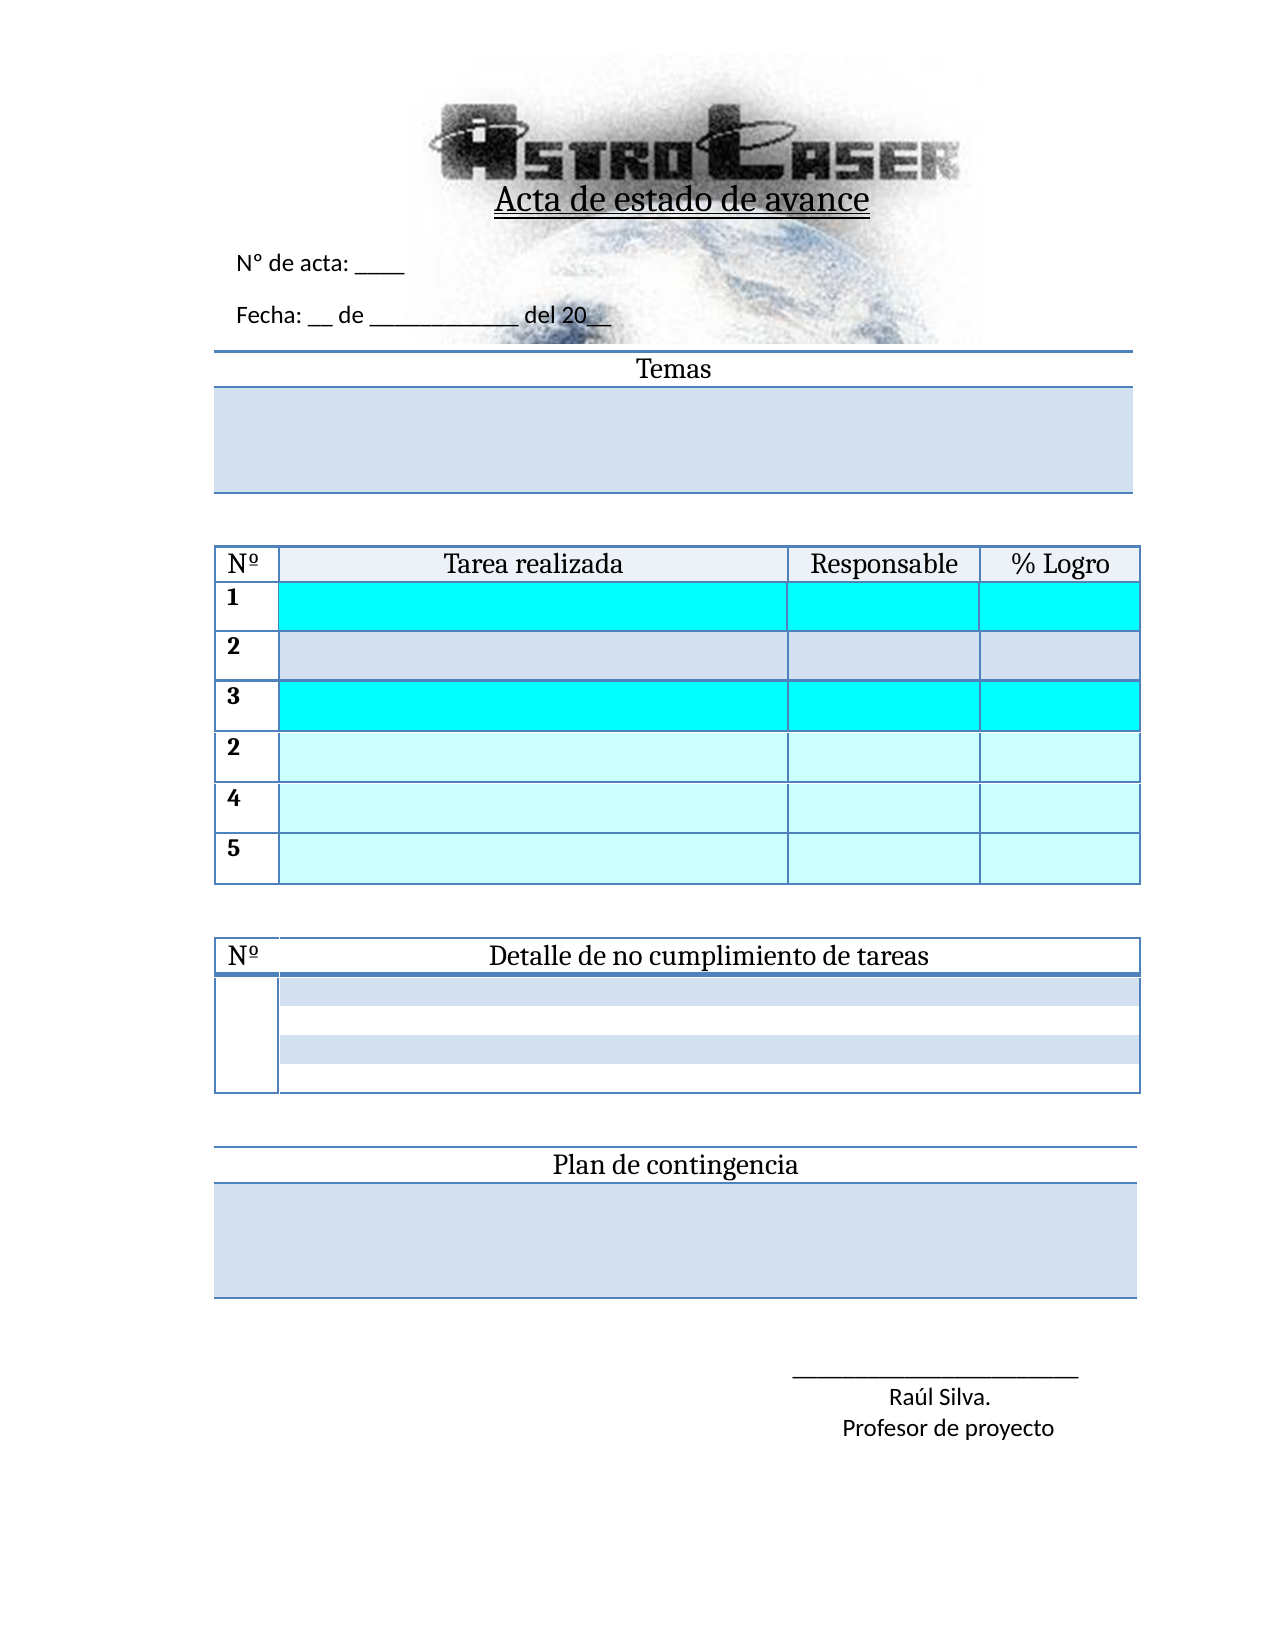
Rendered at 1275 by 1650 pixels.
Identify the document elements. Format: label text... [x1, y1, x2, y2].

text _______________________ [236, 1351, 1127, 1381]
text Fecha: __ de ____________ del 20__ [236, 299, 406, 329]
table_cell [280, 1006, 1139, 1035]
table_cell 2 [216, 733, 278, 781]
table_cell [981, 682, 1139, 730]
table_cell [280, 834, 787, 883]
table_cell [216, 1006, 277, 1035]
text Raúl Silva. [679, 1381, 1127, 1412]
table_cell [981, 784, 1139, 832]
table_header Temas [214, 353, 1133, 386]
text Acta de estado de avance [982, 177, 1127, 220]
table_cell [280, 784, 787, 832]
table_cell [216, 1035, 277, 1064]
table_cell [789, 632, 979, 679]
table_cell [280, 1064, 1139, 1092]
table_cell [279, 583, 786, 630]
table_cell [214, 388, 1133, 492]
table_cell [788, 583, 978, 630]
text Fecha: __ de ____________ del 20__ [982, 299, 1127, 329]
table_cell [280, 1035, 1139, 1064]
table_cell [981, 632, 1139, 679]
table_cell [280, 632, 787, 679]
table_cell [280, 682, 787, 730]
table_cell [981, 834, 1139, 883]
table_cell [980, 583, 1139, 630]
table_cell 4 [216, 784, 278, 832]
table_cell [216, 978, 277, 1006]
text Profesor de proyecto [679, 1412, 1127, 1442]
table_cell [280, 733, 787, 781]
table_cell 5 [216, 834, 278, 883]
text [982, 248, 1127, 278]
table_cell 2 [216, 632, 278, 679]
table_header Nº [216, 939, 279, 972]
table_header Tarea realizada [280, 548, 787, 581]
table_header Nº [216, 548, 278, 581]
table_cell [789, 733, 979, 781]
table_cell [280, 978, 1139, 1006]
table_cell [216, 1064, 277, 1092]
table_header Responsable [789, 548, 979, 581]
table_header % Logro [981, 548, 1139, 581]
table_cell [789, 784, 979, 832]
table_header Plan de contingencia [214, 1148, 1137, 1182]
table_cell [789, 834, 979, 883]
table_cell 3 [216, 682, 278, 730]
picture [406, 54, 982, 344]
table_cell [214, 1184, 1137, 1297]
table_cell [789, 682, 979, 730]
table_cell [981, 733, 1139, 781]
text Nº de acta: ____ [236, 248, 406, 278]
text Acta de estado de avance [236, 177, 406, 220]
table_cell 1 [216, 583, 278, 630]
table_header Detalle de no cumplimiento de tareas [280, 939, 1139, 972]
